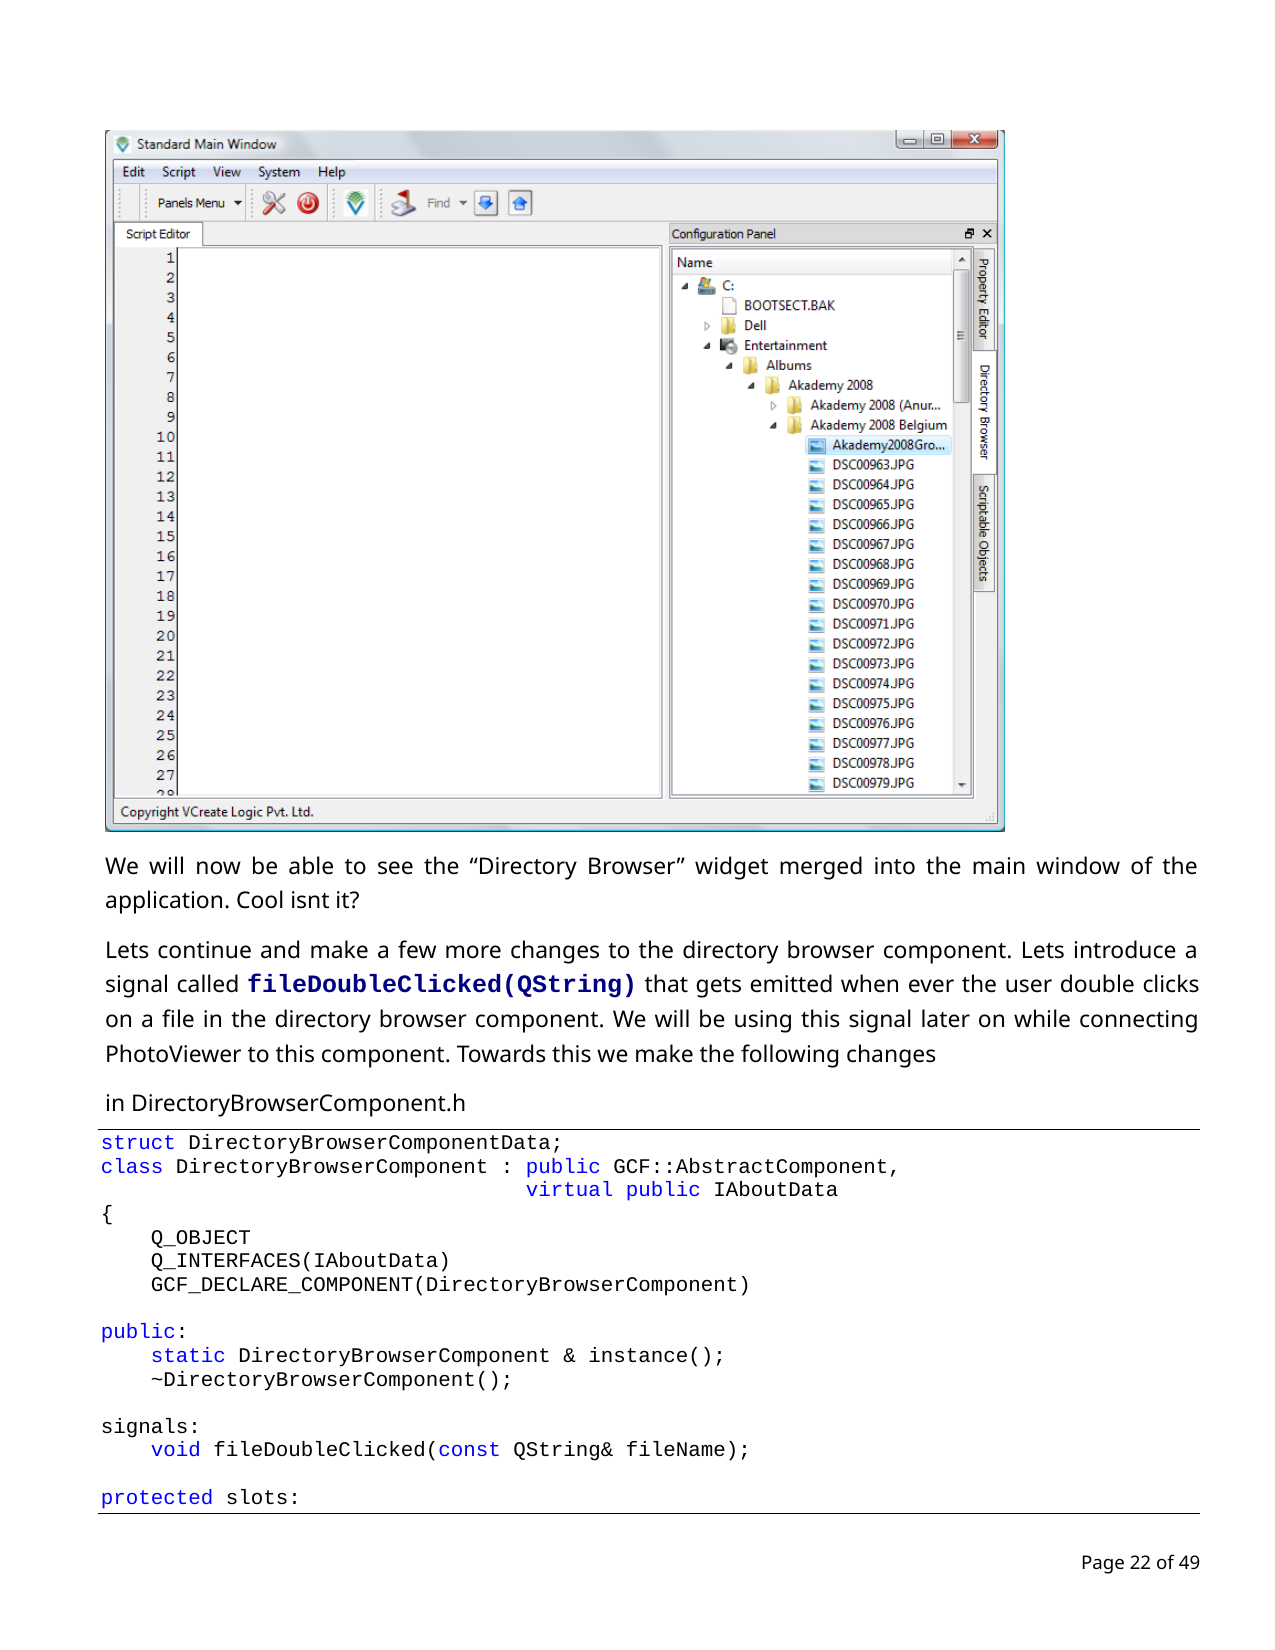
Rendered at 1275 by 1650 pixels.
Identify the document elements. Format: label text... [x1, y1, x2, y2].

text struct DirectoryBrowserComponentData; [97, 1130, 1200, 1153]
text void fileDoubleClicked(const QString& fileName); [97, 1436, 1200, 1463]
text static DirectoryBrowserComponent & instance(); [97, 1342, 1200, 1365]
text { [97, 1200, 1200, 1223]
text public: [97, 1318, 1200, 1342]
text Q_OBJECT [97, 1223, 1200, 1247]
text We will now be able to see the “Directory Browser” widget merged into the main window of the application. Cool isnt it? [105, 850, 1200, 916]
text ~DirectoryBrowserComponent(); [97, 1365, 1200, 1392]
picture [105, 130, 1005, 832]
text virtual public IAboutData [97, 1176, 1200, 1200]
text signals: [97, 1413, 1200, 1436]
text Lets continue and make a few more changes to the directory browser component. Lets introduce a signal called fileDoubleClicked(QString) that gets emitted when ever the user double clicks on a file in the directory browser component. We will be using this signal later on while connecting PhotoViewer to this component. Towards this we make the following changes [105, 934, 1200, 1069]
text in DirectoryBrowserComponent.h [105, 1087, 1200, 1118]
text GCF_DECLARE_COMPONENT(DirectoryBrowserComponent) [97, 1271, 1200, 1298]
text Q_INTERFACES(IAboutData) [97, 1247, 1200, 1271]
text class DirectoryBrowserComponent : public GCF::AbstractComponent, [97, 1153, 1200, 1176]
text protected slots: [97, 1484, 1200, 1513]
